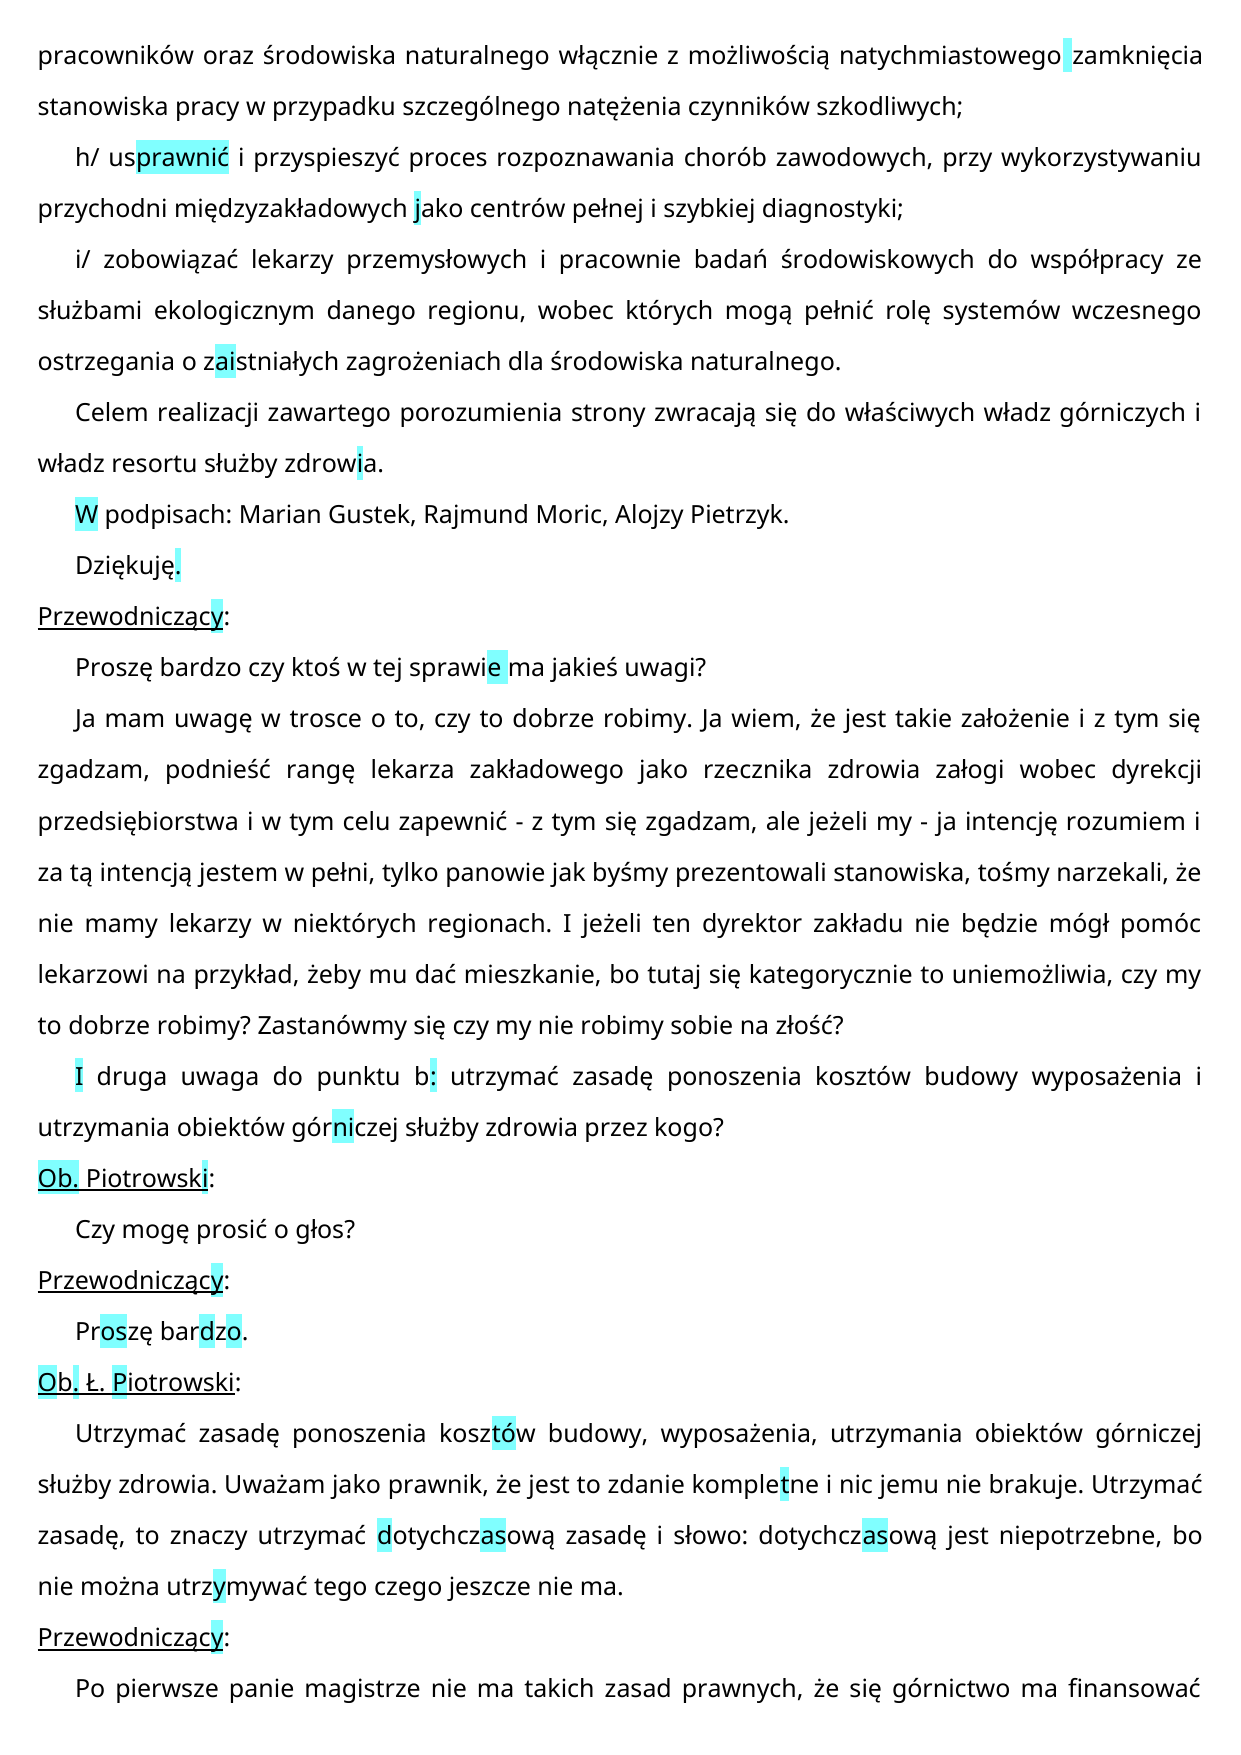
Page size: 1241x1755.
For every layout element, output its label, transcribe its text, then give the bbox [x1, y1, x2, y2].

text Po pierwsze panie magistrze nie ma takich zasad prawnych, że się górnictwo ma finansować [37, 1671, 1203, 1705]
text Przewodniczący: [37, 599, 1203, 633]
text Przewodniczący: [37, 1620, 1203, 1654]
text Przewodniczący: [37, 1262, 1203, 1297]
text h/ usprawnić i przyspieszyć proces rozpoznawania chorób zawodowych, przy wykorzystywaniu przychodni międzyzakładowych jako centrów pełnej i szybkiej diagnostyki; [37, 139, 1203, 225]
text pracowników oraz środowiska naturalnego włącznie z możliwością natychmiastowego zamknięcia stanowiska pracy w przypadku szczególnego natężenia czynników szkodliwych; [37, 37, 1203, 123]
text Ja mam uwagę w trosce o to, czy to dobrze robimy. Ja wiem, że jest takie założenie i z tym się zgadzam, podnieść rangę lekarza zakładowego jako rzecznika zdrowia załogi wobec dyrekcji przedsiębiorstwa i w tym celu zapewnić - z tym się zgadzam, ale jeżeli my - ja intencję rozumiem i za tą intencją jestem w pełni, tylko panowie jak byśmy prezentowali stanowiska, tośmy narzekali, że nie mamy lekarzy w niektórych regionach. I jeżeli ten dyrektor zakładu nie będzie mógł pomóc lekarzowi na przykład, żeby mu dać mieszkanie, bo tutaj się kategorycznie to uniemożliwia, czy my to dobrze robimy? Zastanówmy się czy my nie robimy sobie na złość? [37, 701, 1203, 1041]
text Utrzymać zasadę ponoszenia kosztów budowy, wyposażenia, utrzymania obiektów górniczej służby zdrowia. Uważam jako prawnik, że jest to zdanie kompletne i nic jemu nie brakuje. Utrzymać zasadę, to znaczy utrzymać dotychczasową zasadę i słowo: dotychczasową jest niepotrzebne, bo nie można utrzymywać tego czego jeszcze nie ma. [37, 1416, 1203, 1603]
text Ob. Piotrowski: [37, 1160, 1203, 1194]
text Dziękuję. [37, 548, 1203, 582]
text W podpisach: Marian Gustek, Rajmund Moric, Alojzy Pietrzyk. [37, 497, 1203, 531]
text Ob. Ł. Piotrowski: [37, 1364, 1203, 1399]
text Proszę bardzo. [37, 1313, 1203, 1348]
text Proszę bardzo czy ktoś w tej sprawie ma jakieś uwagi? [37, 650, 1203, 684]
text i/ zobowiązać lekarzy przemysłowych i pracownie badań środowiskowych do współpracy ze służbami ekologicznym danego regionu, wobec których mogą pełnić rolę systemów wczesnego ostrzegania o zaistniałych zagrożeniach dla środowiska naturalnego. [37, 242, 1203, 378]
text I druga uwaga do punktu b: utrzymać zasadę ponoszenia kosztów budowy wyposażenia i utrzymania obiektów górniczej służby zdrowia przez kogo? [37, 1058, 1203, 1143]
text Czy mogę prosić o głos? [37, 1211, 1203, 1246]
text Celem realizacji zawartego porozumienia strony zwracają się do właściwych władz górniczych i władz resortu służby zdrowia. [37, 395, 1203, 480]
